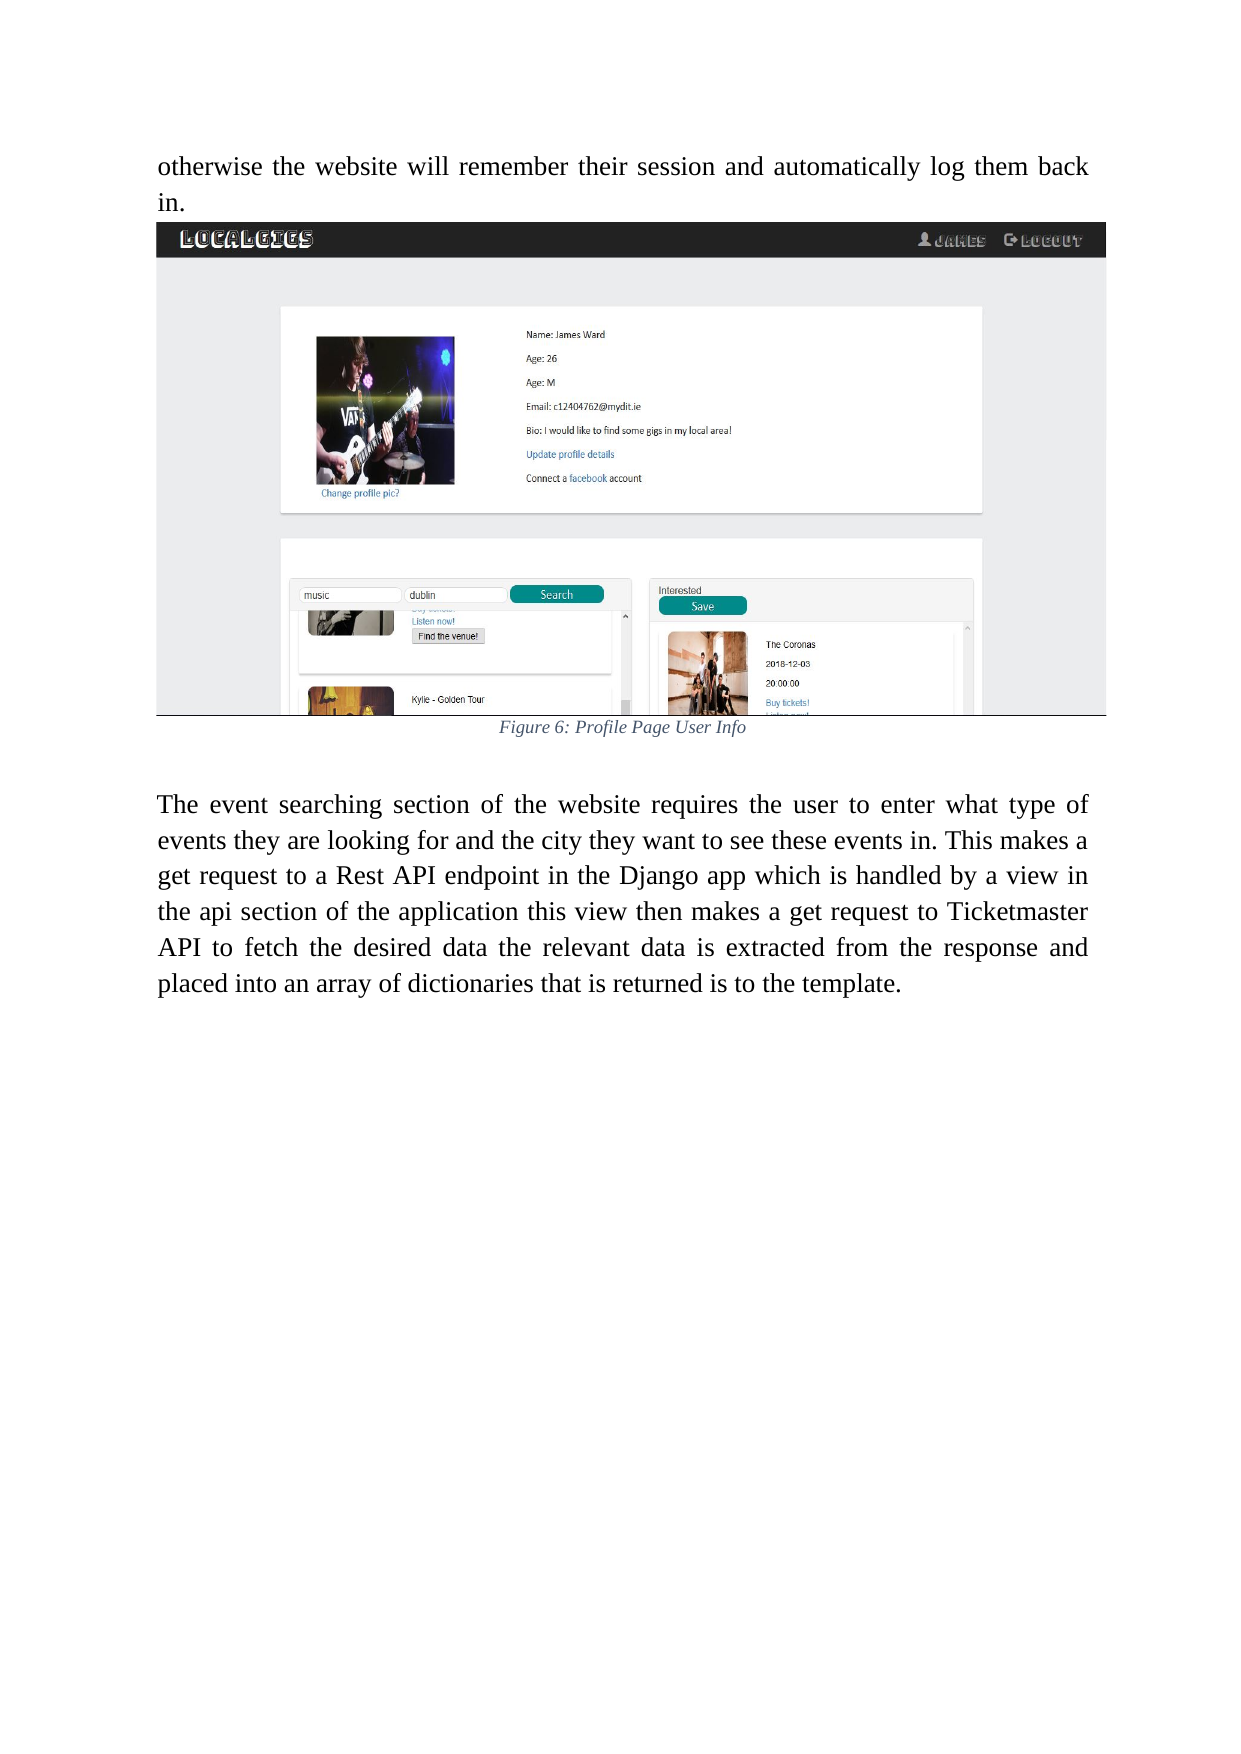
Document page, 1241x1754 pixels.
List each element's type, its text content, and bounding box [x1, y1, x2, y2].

text Figure 6: Profile Page User Info [156, 716, 1090, 738]
text otherwise the website will remember their session and automatically log them back in. [156, 150, 1090, 217]
text The event searching section of the website requires the user to enter what type of events they are looking for and the city they want to see these events in. This makes a get request to a Rest API endpoint in the Django app which is handled by a view in the api section of the application this view then makes a get request to Ticketmaster API to fetch the desired data the relevant data is extracted from the response and placed into an array of dictionaries that is returned is to the template. [156, 788, 1090, 998]
